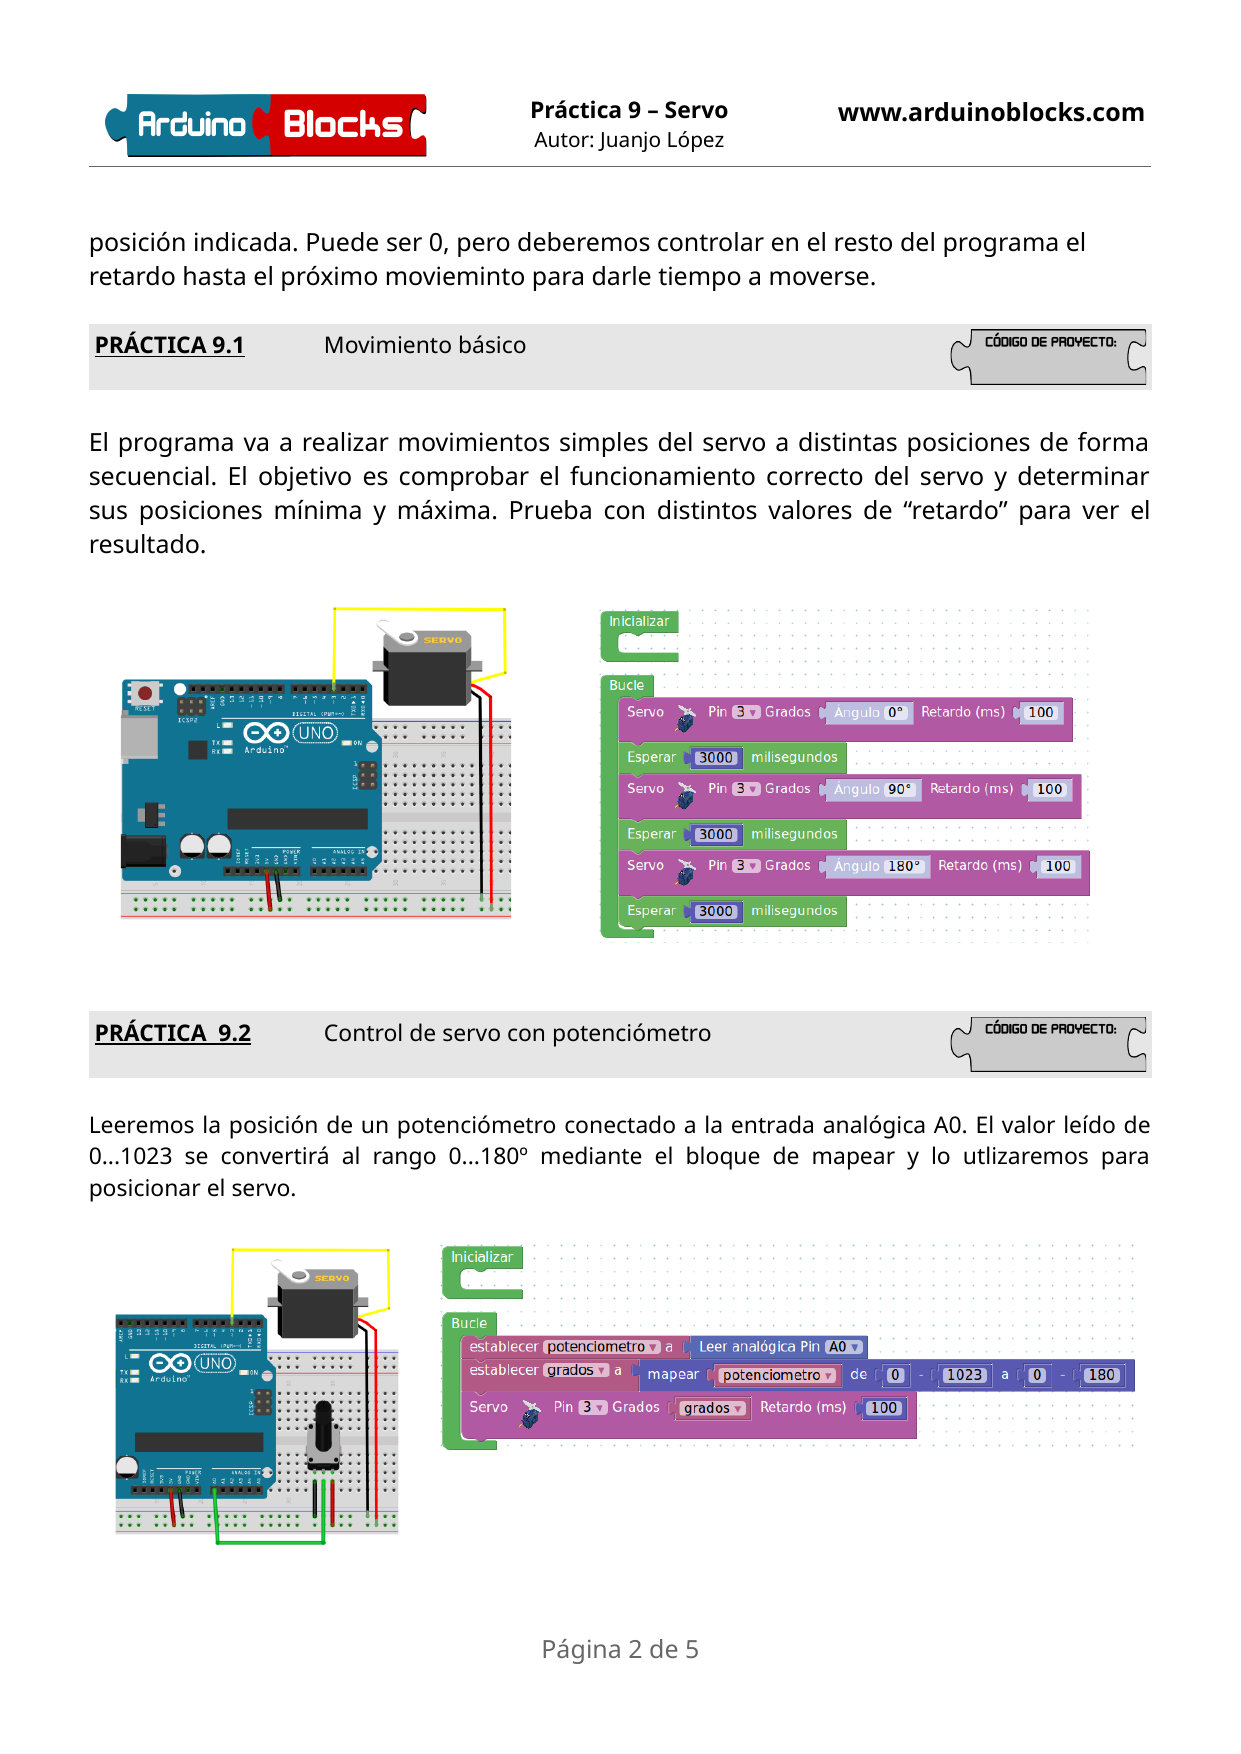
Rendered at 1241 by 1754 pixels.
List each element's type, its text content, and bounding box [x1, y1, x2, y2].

table_header PRÁCTICA 9.2 [89, 1011, 318, 1078]
picture [950, 1017, 1147, 1072]
table_header PRÁCTICA 9.1 [89, 324, 318, 390]
table_header [89, 1234, 425, 1557]
picture [596, 600, 1099, 943]
table_header [945, 324, 1152, 390]
picture [115, 1239, 399, 1551]
picture [120, 600, 512, 921]
picture [950, 329, 1147, 385]
table_header Movimiento básico [318, 324, 945, 390]
text posición indicada. Puede ser 0, pero deberemos controlar en el resto del programa el retardo hasta el próximo movieminto para darle tiempo a moverse. [88, 224, 1152, 292]
table_header [89, 595, 543, 949]
text El programa va a realizar movimientos simples del servo a distintas posiciones de forma secuencial. El objetivo es comprobar el funcionamiento correcto del servo y determinar sus posiciones mínima y máxima. Prueba con distintos valores de “retardo” para ver el resultado. [88, 424, 1152, 560]
table_header [425, 1234, 1151, 1557]
text Leeremos la posición de un potenciómetro conectado a la entrada analógica A0. El valor leído de 0...1023 se convertirá al rango 0...180º mediante el bloque de mapear y lo utlizaremos para posicionar el servo. [88, 1109, 1152, 1203]
picture [439, 1239, 1137, 1456]
table_header Control de servo con potenciómetro [318, 1011, 945, 1078]
table_header [543, 595, 1151, 949]
table_header [945, 1011, 1152, 1078]
picture [105, 94, 427, 157]
